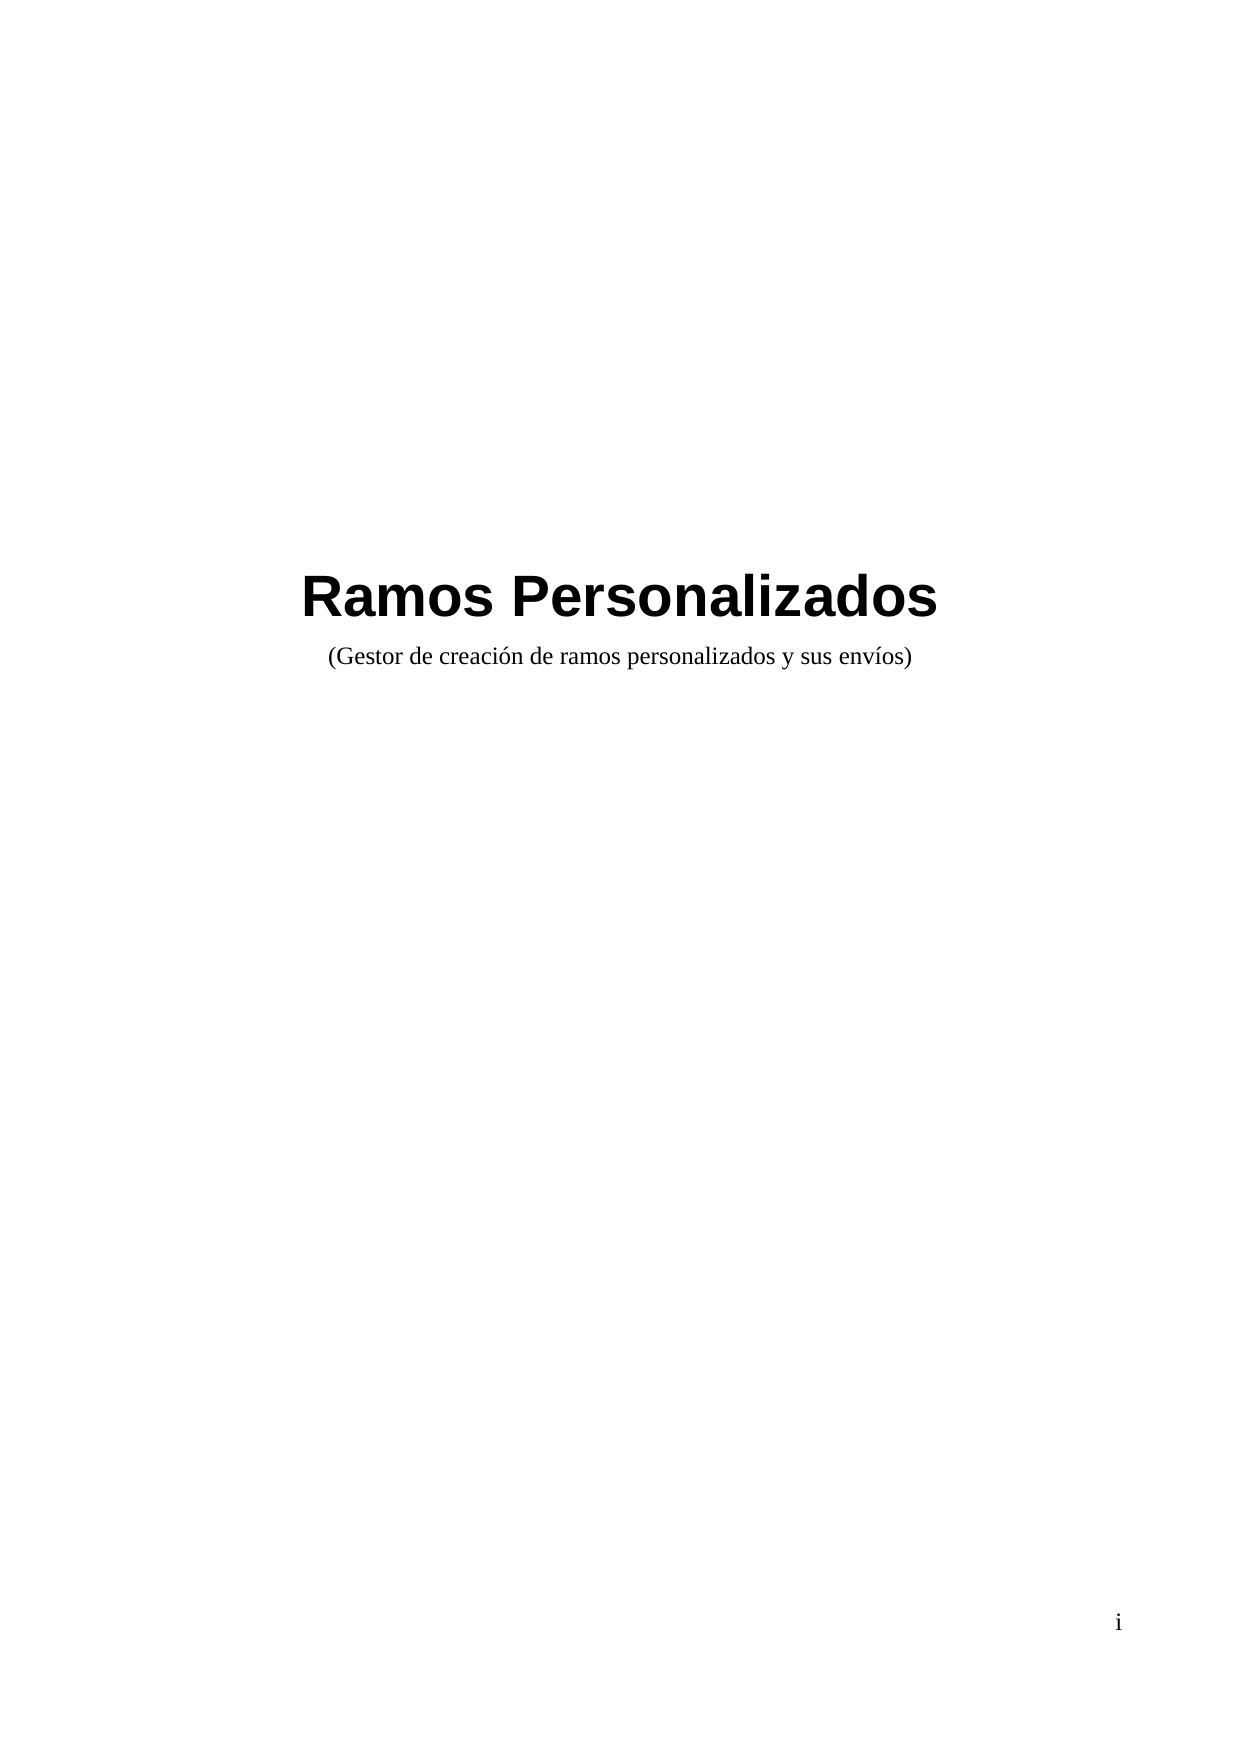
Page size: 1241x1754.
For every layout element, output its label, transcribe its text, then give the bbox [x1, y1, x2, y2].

text (Gestor de creación de ramos personalizados y sus envíos) [118, 641, 1122, 670]
title Ramos Personalizados [118, 561, 1122, 628]
